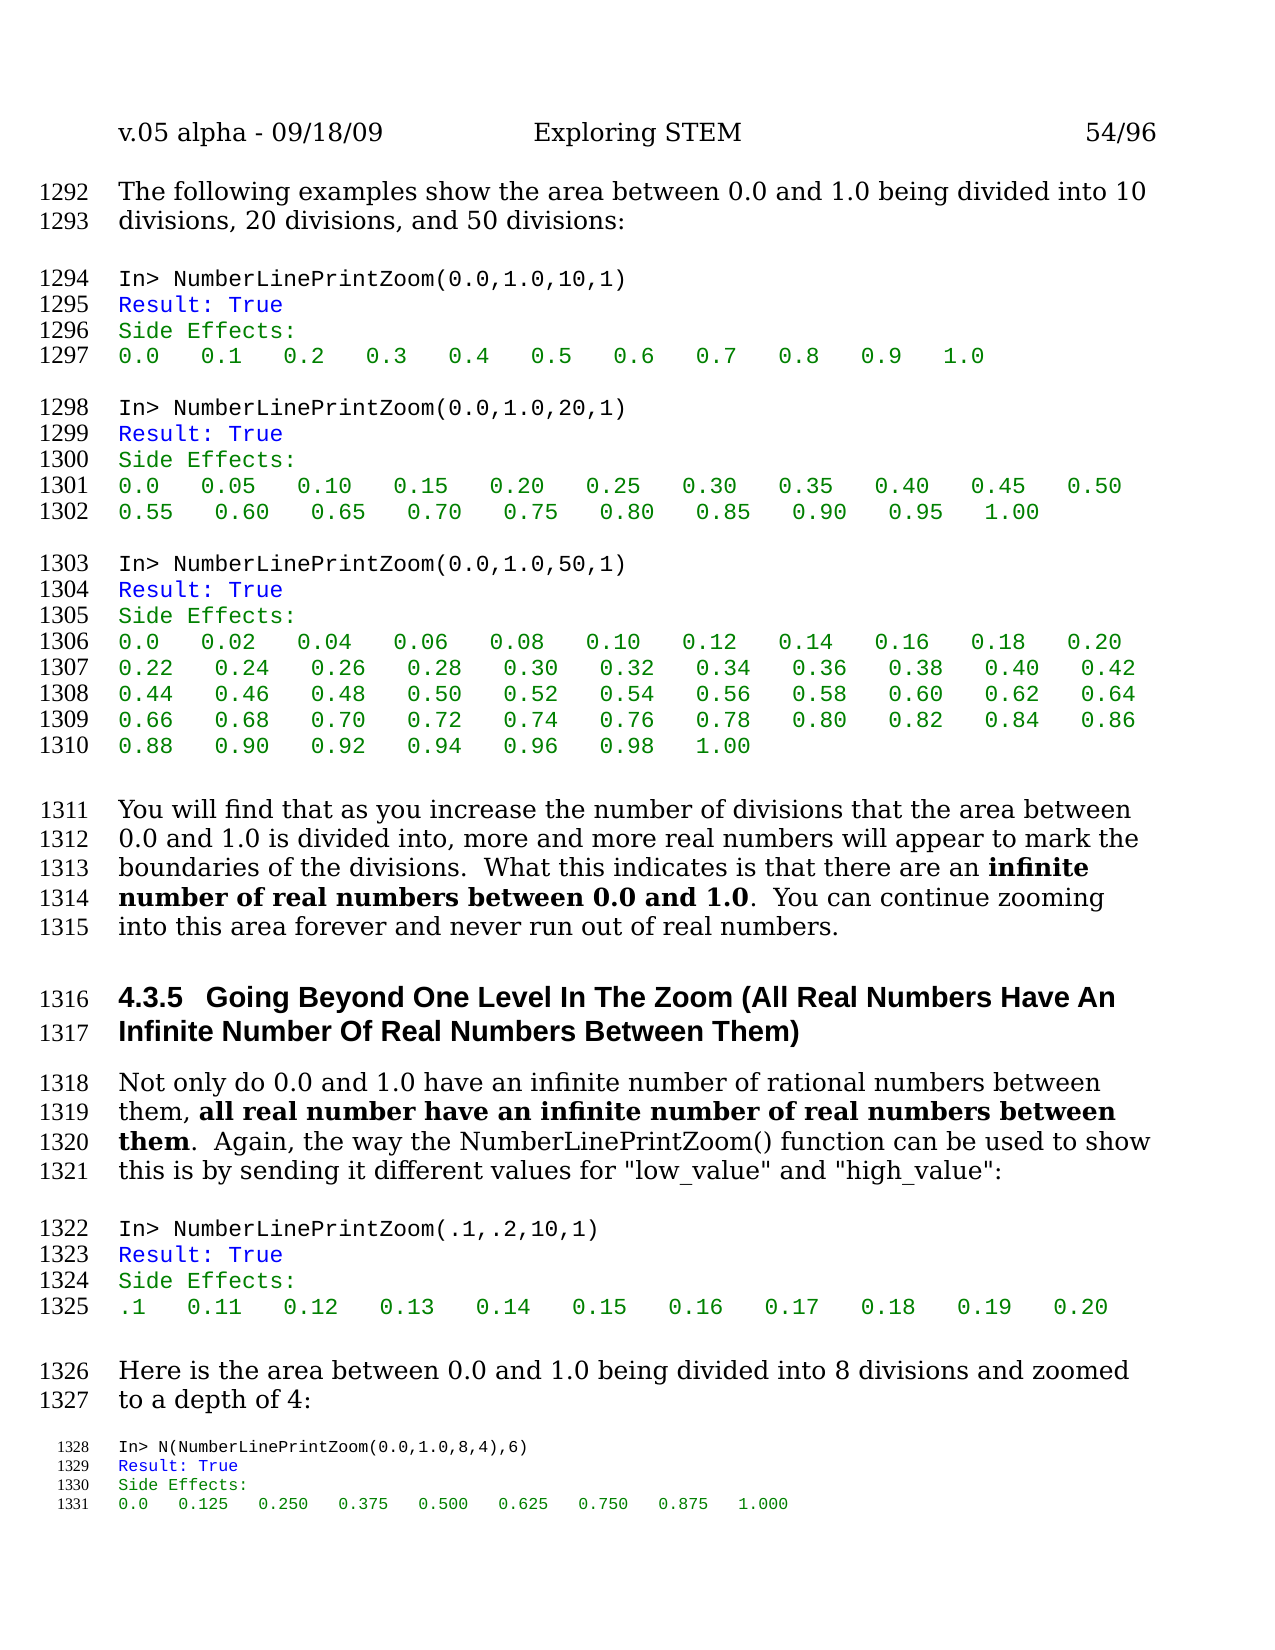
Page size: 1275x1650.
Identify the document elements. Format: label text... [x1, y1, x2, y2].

text Side Effects: [118, 319, 1157, 345]
subtitle Going Beyond One Level In The Zoom (All Real Numbers Have An Infinite Number Of Real Numbers Between Them) [118, 980, 1157, 1047]
text Result: True [118, 293, 1157, 319]
text The following examples show the area between 0.0 and 1.0 being divided into 10 divisions, 20 divisions, and 50 divisions: [118, 177, 1157, 235]
text Result: True [118, 423, 1157, 449]
text .1 0.11 0.12 0.13 0.14 0.15 0.16 0.17 0.18 0.19 0.20 [118, 1295, 1157, 1321]
text In> NumberLinePrintZoom(0.0,1.0,50,1) [118, 552, 1157, 578]
text Side Effects: [118, 1477, 1157, 1496]
text Not only do 0.0 and 1.0 have an infinite number of rational numbers between them, all real number have an infinite number of real numbers between them. Again, the way the NumberLinePrintZoom() function can be used to show this is by sending it different values for "low_value" and "high_value": [118, 1068, 1157, 1185]
text Side Effects: [118, 449, 1157, 474]
text You will find that as you increase the number of divisions that the area between 0.0 and 1.0 is divided into, more and more real numbers will appear to mark the boundaries of the divisions. What this indicates is that there are an infinite number of real numbers between 0.0 and 1.0. You can continue zooming into this area forever and never run out of real numbers. [118, 795, 1157, 941]
text Result: True [118, 1458, 1157, 1477]
text 0.0 0.05 0.10 0.15 0.20 0.25 0.30 0.35 0.40 0.45 0.50 0.55 0.60 0.65 0.70 0.75 0.80 0.85 0.90 0.95 1.00 [118, 474, 1157, 526]
text 0.0 0.125 0.250 0.375 0.500 0.625 0.750 0.875 1.000 [118, 1496, 1157, 1514]
text 0.0 0.02 0.04 0.06 0.08 0.10 0.12 0.14 0.16 0.18 0.20 0.22 0.24 0.26 0.28 0.30 0.32 0.34 0.36 0.38 0.40 0.42 0.44 0.46 0.48 0.50 0.52 0.54 0.56 0.58 0.60 0.62 0.64 0.66 0.68 0.70 0.72 0.74 0.76 0.78 0.80 0.82 0.84 0.86 0.88 0.90 0.92 0.94 0.96 0.98 1.00 [118, 630, 1157, 760]
text In> NumberLinePrintZoom(.1,.2,10,1) [118, 1217, 1157, 1243]
text Here is the area between 0.0 and 1.0 being divided into 8 divisions and zoomed to a depth of 4: [118, 1356, 1157, 1414]
text 0.0 0.1 0.2 0.3 0.4 0.5 0.6 0.7 0.8 0.9 1.0 [118, 345, 1157, 371]
text In> NumberLinePrintZoom(0.0,1.0,20,1) [118, 397, 1157, 423]
text Result: True [118, 1243, 1157, 1269]
text Side Effects: [118, 604, 1157, 630]
text In> N(NumberLinePrintZoom(0.0,1.0,8,4),6) [118, 1439, 1157, 1458]
text Result: True [118, 578, 1157, 604]
text In> NumberLinePrintZoom(0.0,1.0,10,1) [118, 267, 1157, 293]
text Side Effects: [118, 1269, 1157, 1295]
